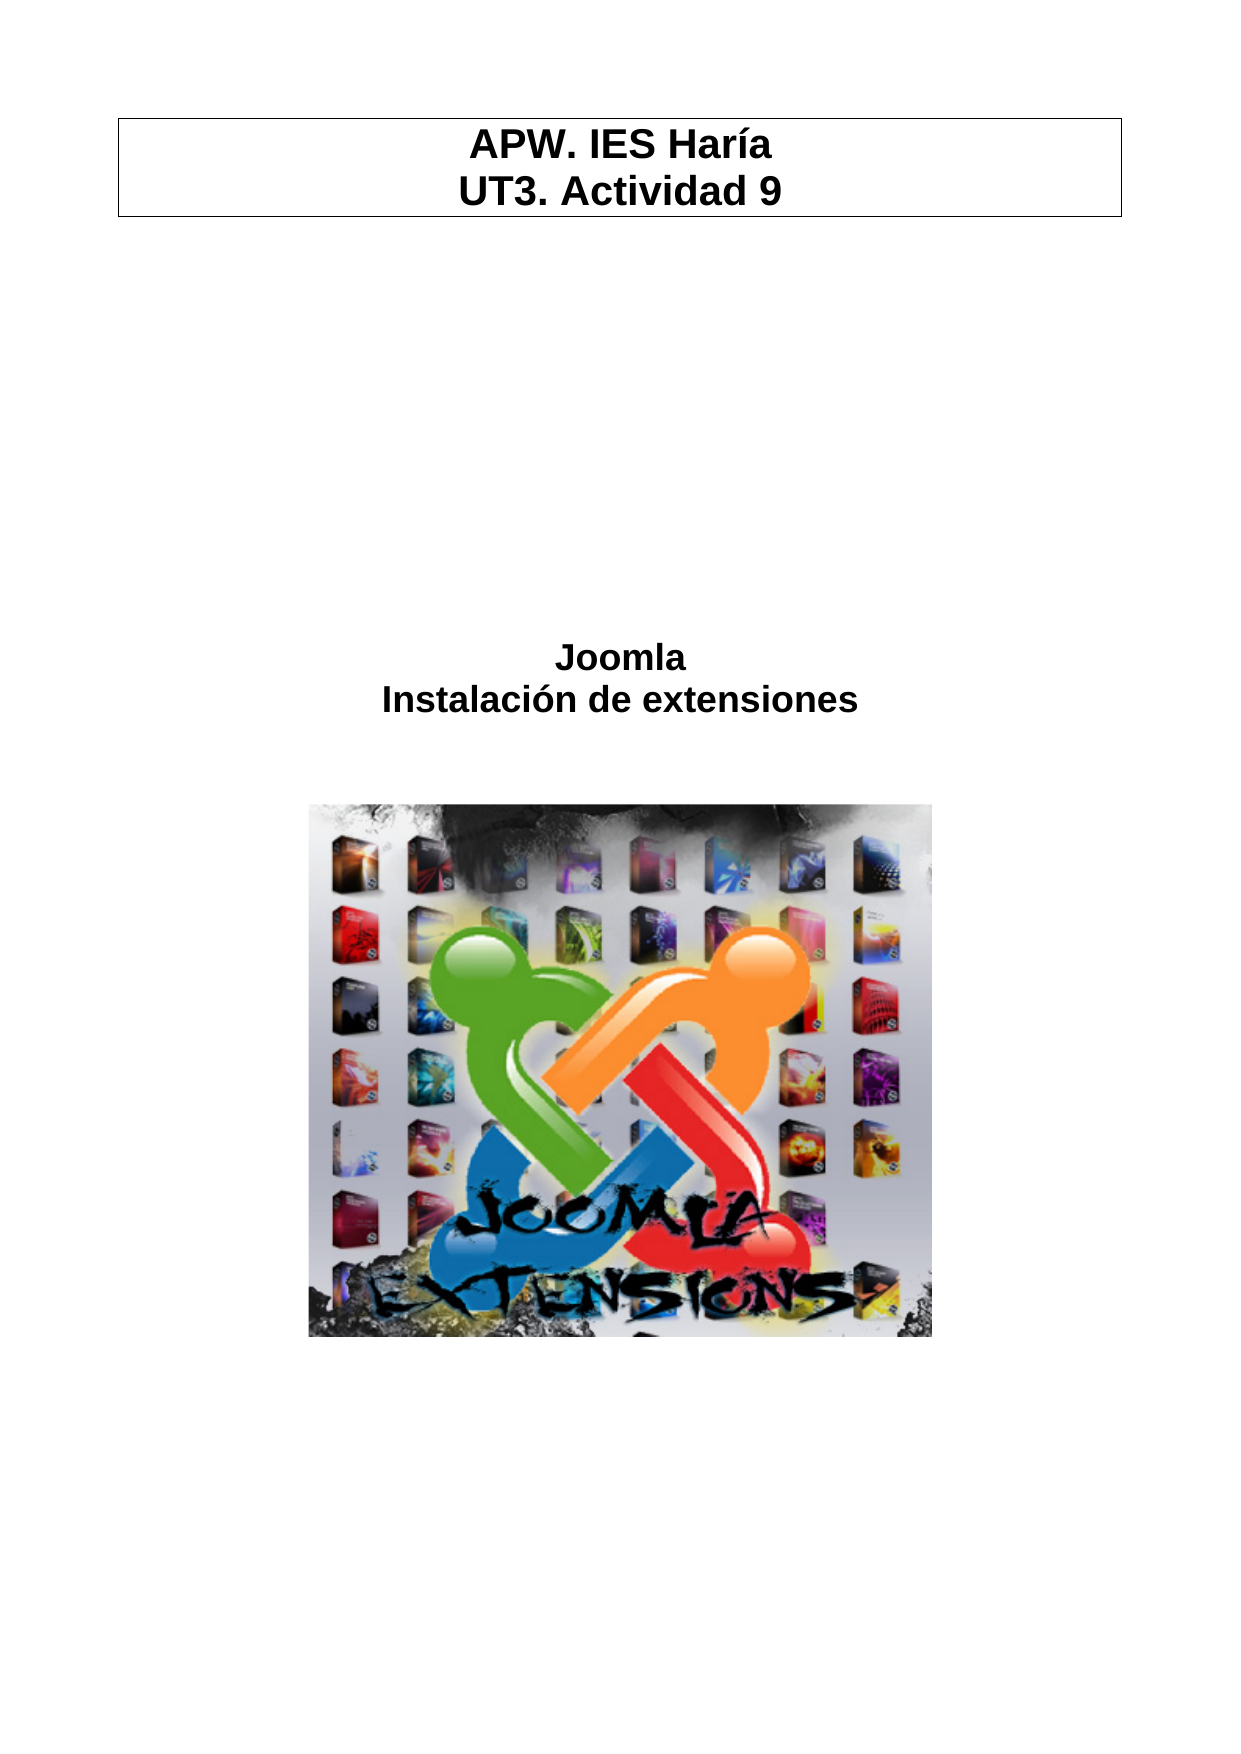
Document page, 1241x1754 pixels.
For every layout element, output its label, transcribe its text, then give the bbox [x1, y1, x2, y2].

picture [308, 803, 932, 1337]
text UT3. Actividad 9 [119, 165, 1121, 216]
subtitle Joomla [118, 636, 1122, 678]
subtitle Instalación de extensiones [118, 678, 1122, 720]
text APW. IES Haría [119, 119, 1121, 165]
